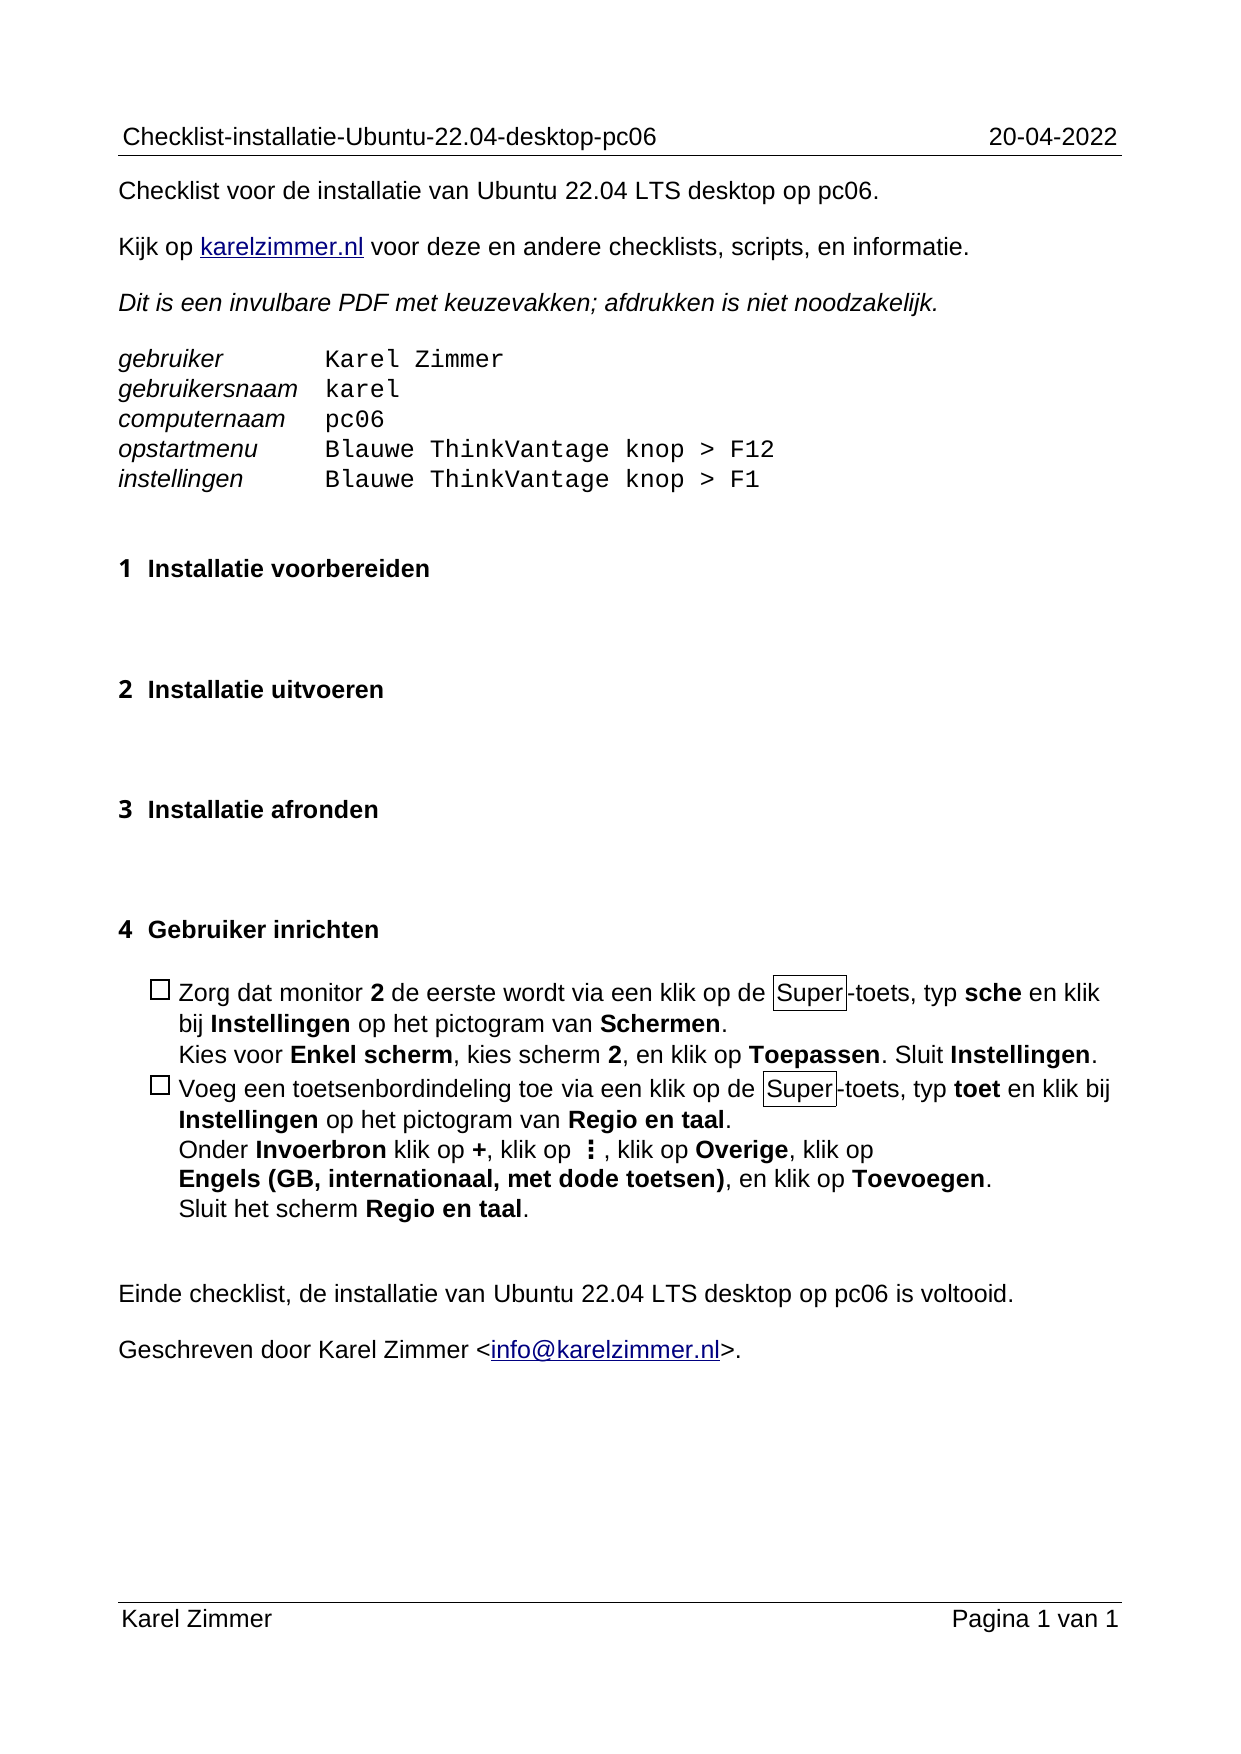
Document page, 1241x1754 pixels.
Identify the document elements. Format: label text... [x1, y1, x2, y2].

list Installatie afronden [118, 792, 1122, 826]
table_cell [141, 1135, 177, 1194]
table_header [141, 734, 177, 764]
text Einde checklist, de installatie van Ubuntu 22.04 LTS desktop op pc06 is voltooid. [118, 1280, 1122, 1308]
table_header [141, 854, 177, 884]
table_header [141, 613, 177, 643]
list Installatie voorbereiden [118, 551, 1122, 585]
table_cell Onder Invoerbron klik op +, klik op ⋮, klik op Overige, klik op Engels (GB, internationaal, met dode toetsen), en klik op Toevoegen. [177, 1135, 1120, 1194]
text Kijk op karelzimmer.nl voor deze en andere checklists, scripts, en informatie. [118, 233, 1122, 261]
table_cell [141, 1194, 177, 1224]
list Gebruiker inrichten [118, 912, 1122, 946]
table_cell Sluit het scherm Regio en taal. [177, 1194, 1120, 1224]
table_header Zorg dat monitor 2 de eerste wordt via een klik op de Super-toets, typ sche en klik bij Instellingen op het pictogram van Schermen. [177, 974, 1120, 1039]
table_cell [141, 1070, 177, 1135]
table_cell Voeg een toetsenbordindeling toe via een klik op de Super-toets, typ toet en klik bij Instellingen op het pictogram van Regio en taal. [177, 1070, 1120, 1135]
text gebruikersnaam karel [118, 375, 1122, 405]
table_cell [141, 1040, 177, 1070]
table_header [141, 974, 177, 1039]
table_header [177, 734, 1120, 764]
text instellingen Blauwe ThinkVantage knop > F1 [118, 465, 1122, 495]
text opstartmenu Blauwe ThinkVantage knop > F12 [118, 435, 1122, 465]
list Installatie uitvoeren [118, 672, 1122, 706]
table_header [177, 613, 1120, 643]
text Checklist voor de installatie van Ubuntu 22.04 LTS desktop op pc06. [118, 177, 1122, 205]
table_cell Kies voor Enkel scherm, kies scherm 2, en klik op Toepassen. Sluit Instellingen. [177, 1040, 1120, 1070]
text computernaam pc06 [118, 405, 1122, 435]
text gebruiker Karel Zimmer [118, 345, 1122, 375]
table_header [177, 854, 1120, 884]
text Geschreven door Karel Zimmer <info@karelzimmer.nl>. [118, 1336, 1122, 1364]
text Dit is een invulbare PDF met keuzevakken; afdrukken is niet noodzakelijk. [118, 289, 1122, 317]
